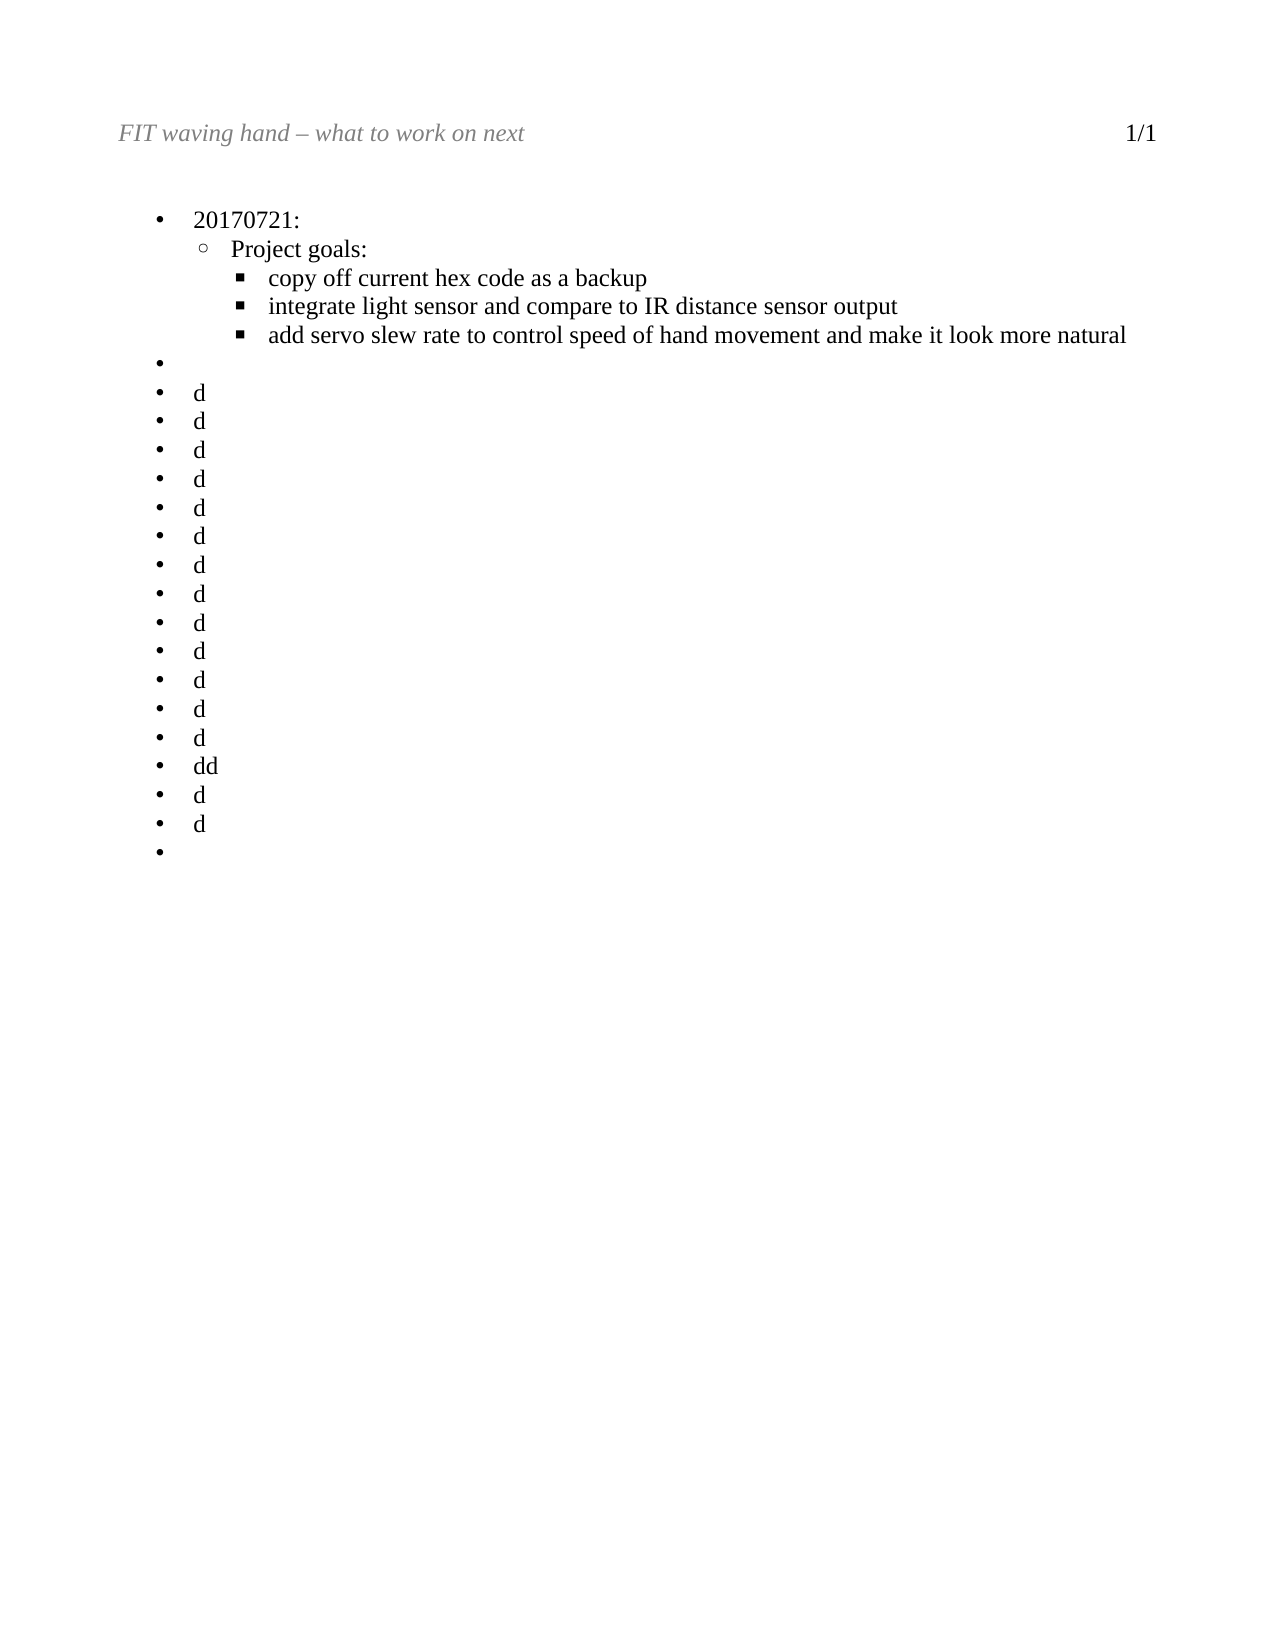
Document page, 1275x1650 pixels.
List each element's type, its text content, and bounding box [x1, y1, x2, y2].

list d [156, 809, 1157, 838]
list d [156, 464, 1157, 493]
list d [156, 608, 1157, 636]
list integrate light sensor and compare to IR distance sensor output [231, 291, 1157, 320]
list d [156, 378, 1157, 406]
list dd [156, 751, 1157, 780]
list add servo slew rate to control speed of hand movement and make it look more natural [231, 320, 1157, 349]
list d [156, 636, 1157, 665]
list d [156, 780, 1157, 809]
list d [156, 521, 1157, 550]
list 20170721: [156, 205, 1157, 234]
list Project goals: [193, 234, 1157, 263]
list copy off current hex code as a backup [231, 263, 1157, 291]
list d [156, 550, 1157, 579]
list d [156, 435, 1157, 464]
list d [156, 579, 1157, 608]
list d [156, 406, 1157, 435]
list d [156, 665, 1157, 694]
list d [156, 723, 1157, 751]
list d [156, 694, 1157, 723]
list d [156, 493, 1157, 521]
